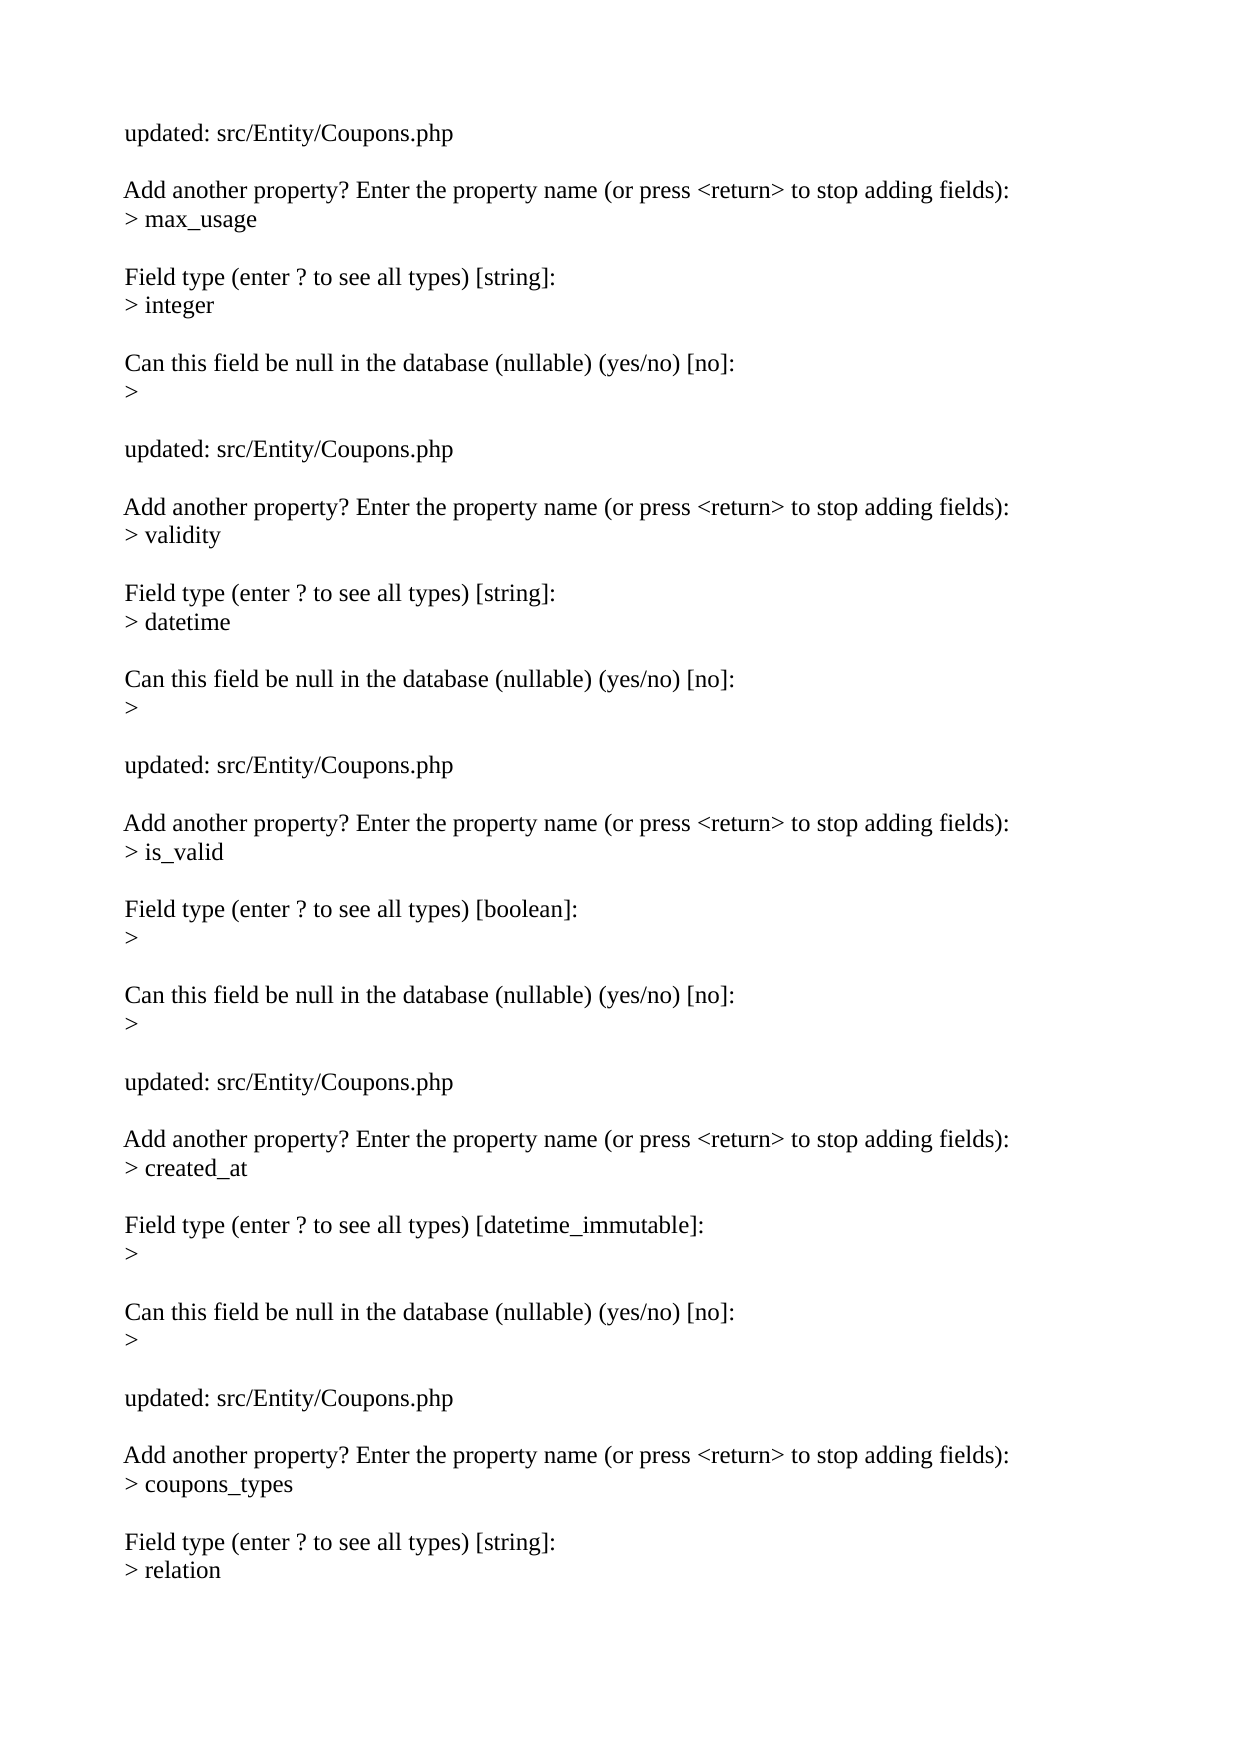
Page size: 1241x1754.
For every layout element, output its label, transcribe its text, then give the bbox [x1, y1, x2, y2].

text > [118, 923, 1122, 952]
text > [118, 1009, 1122, 1038]
text Add another property? Enter the property name (or press <return> to stop adding fields): [118, 1124, 1122, 1153]
text > validity [118, 521, 1122, 549]
text > created_at [118, 1153, 1122, 1182]
text Can this field be null in the database (nullable) (yes/no) [no]: [118, 1297, 1122, 1326]
text updated: src/Entity/Coupons.php [118, 118, 1122, 147]
text Can this field be null in the database (nullable) (yes/no) [no]: [118, 664, 1122, 693]
text > is_valid [118, 837, 1122, 866]
text Field type (enter ? to see all types) [boolean]: [118, 894, 1122, 923]
text Can this field be null in the database (nullable) (yes/no) [no]: [118, 981, 1122, 1009]
text Add another property? Enter the property name (or press <return> to stop adding fields): [118, 492, 1122, 521]
text > datetime [118, 607, 1122, 636]
text updated: src/Entity/Coupons.php [118, 1383, 1122, 1412]
text > coupons_types [118, 1469, 1122, 1498]
text Field type (enter ? to see all types) [string]: [118, 262, 1122, 291]
text > [118, 1326, 1122, 1354]
text > [118, 377, 1122, 406]
text updated: src/Entity/Coupons.php [118, 1067, 1122, 1096]
text > [118, 1239, 1122, 1268]
text > integer [118, 291, 1122, 319]
text updated: src/Entity/Coupons.php [118, 434, 1122, 463]
text > relation [118, 1556, 1122, 1584]
text updated: src/Entity/Coupons.php [118, 751, 1122, 779]
text Field type (enter ? to see all types) [string]: [118, 578, 1122, 607]
text Field type (enter ? to see all types) [datetime_immutable]: [118, 1211, 1122, 1239]
text > [118, 693, 1122, 722]
text Add another property? Enter the property name (or press <return> to stop adding fields): [118, 176, 1122, 204]
text Field type (enter ? to see all types) [string]: [118, 1527, 1122, 1556]
text Add another property? Enter the property name (or press <return> to stop adding fields): [118, 808, 1122, 837]
text Can this field be null in the database (nullable) (yes/no) [no]: [118, 348, 1122, 377]
text Add another property? Enter the property name (or press <return> to stop adding fields): [118, 1441, 1122, 1469]
text > max_usage [118, 204, 1122, 233]
